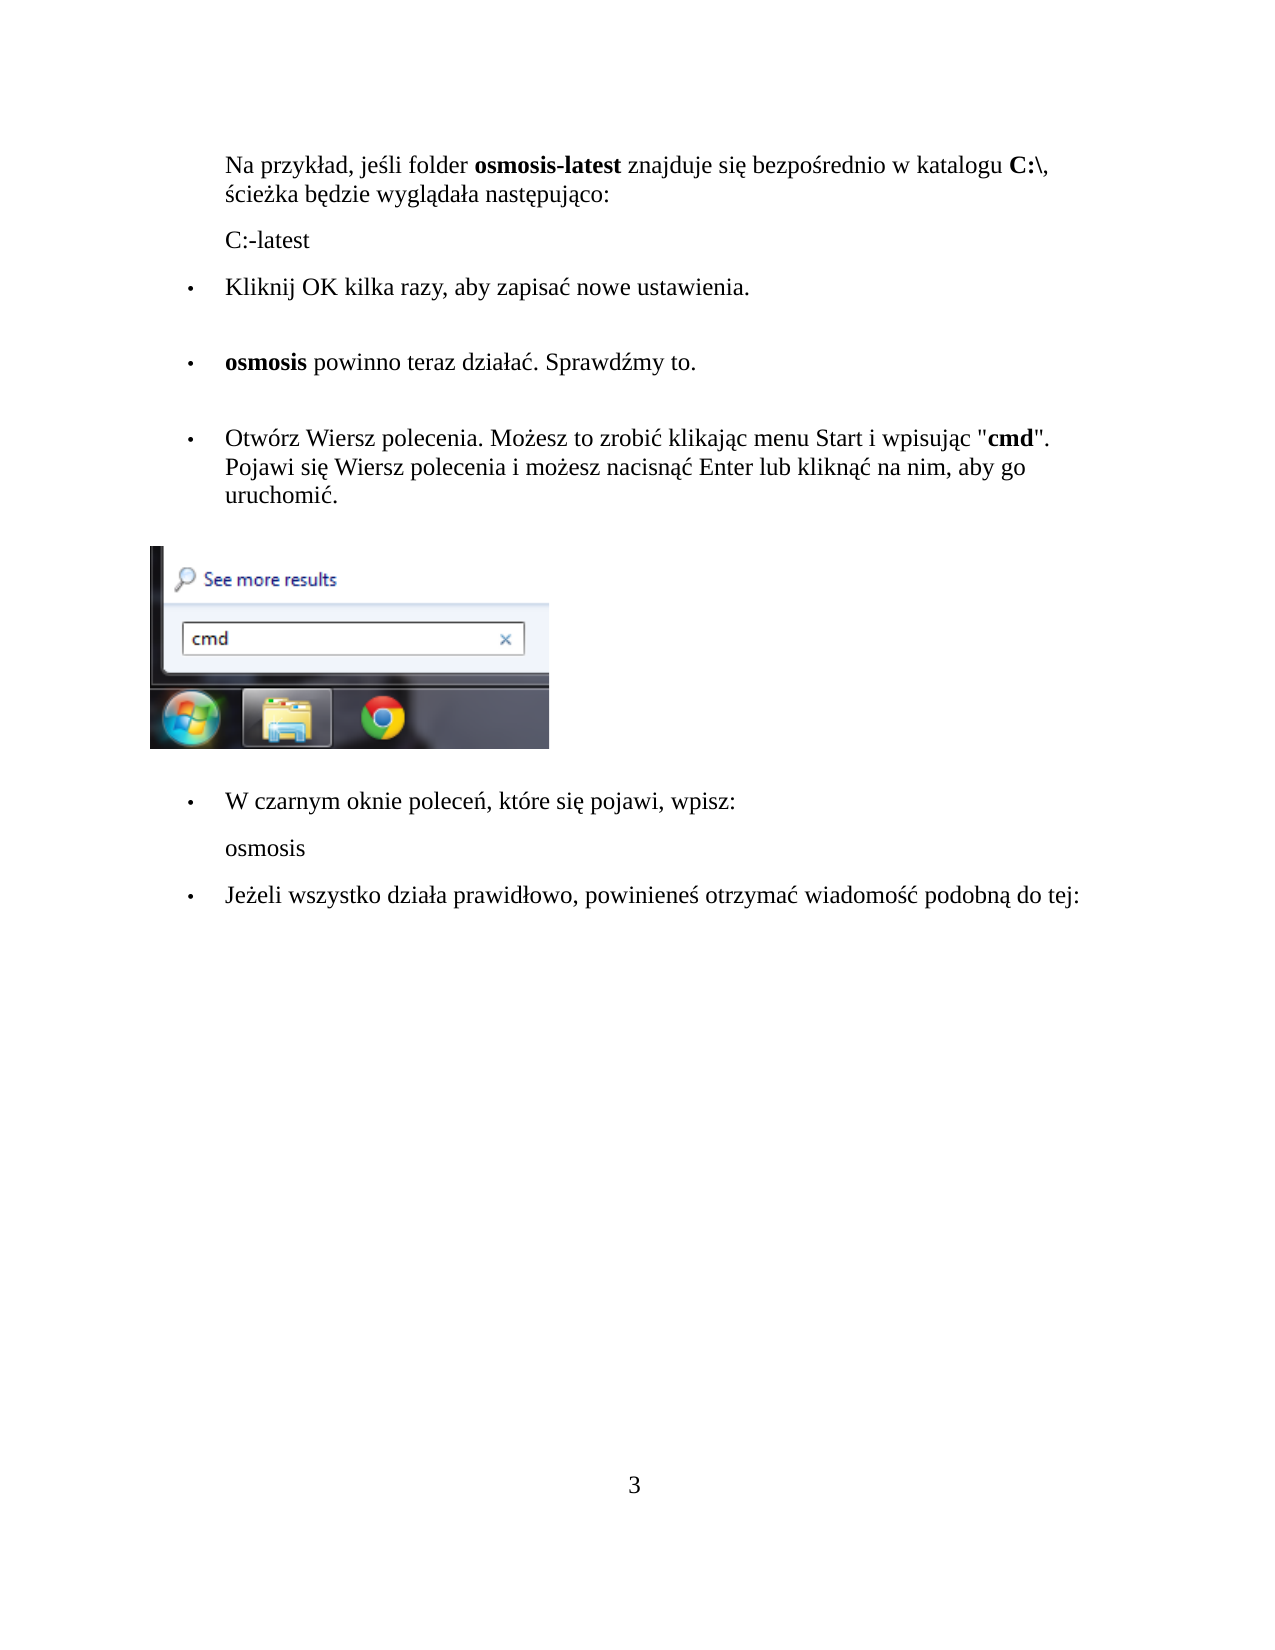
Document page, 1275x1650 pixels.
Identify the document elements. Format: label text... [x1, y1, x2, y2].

list W czarnym oknie poleceń, które się pojawi, wpisz: [187, 786, 1125, 815]
list Na przykład, jeśli folder osmosis-latest znajduje się bezpośrednio w katalogu C:\, ścieżka będzie wyglądała następująco: [187, 150, 1125, 207]
list C:-latest [187, 225, 1125, 254]
list Kliknij OK kilka razy, aby zapisać nowe ustawienia. [187, 272, 1125, 329]
list osmosis powinno teraz działać. Sprawdźmy to. [187, 347, 1125, 405]
list Otwórz Wiersz polecenia. Możesz to zrobić klikając menu Start i wpisując "cmd". Pojawi się Wiersz polecenia i możesz nacisnąć Enter lub kliknąć na nim, aby go uruchomić. [187, 423, 1125, 538]
list osmosis [187, 833, 1125, 862]
picture [150, 546, 550, 749]
list Jeżeli wszystko działa prawidłowo, powinieneś otrzymać wiadomość podobną do tej: [187, 880, 1125, 908]
